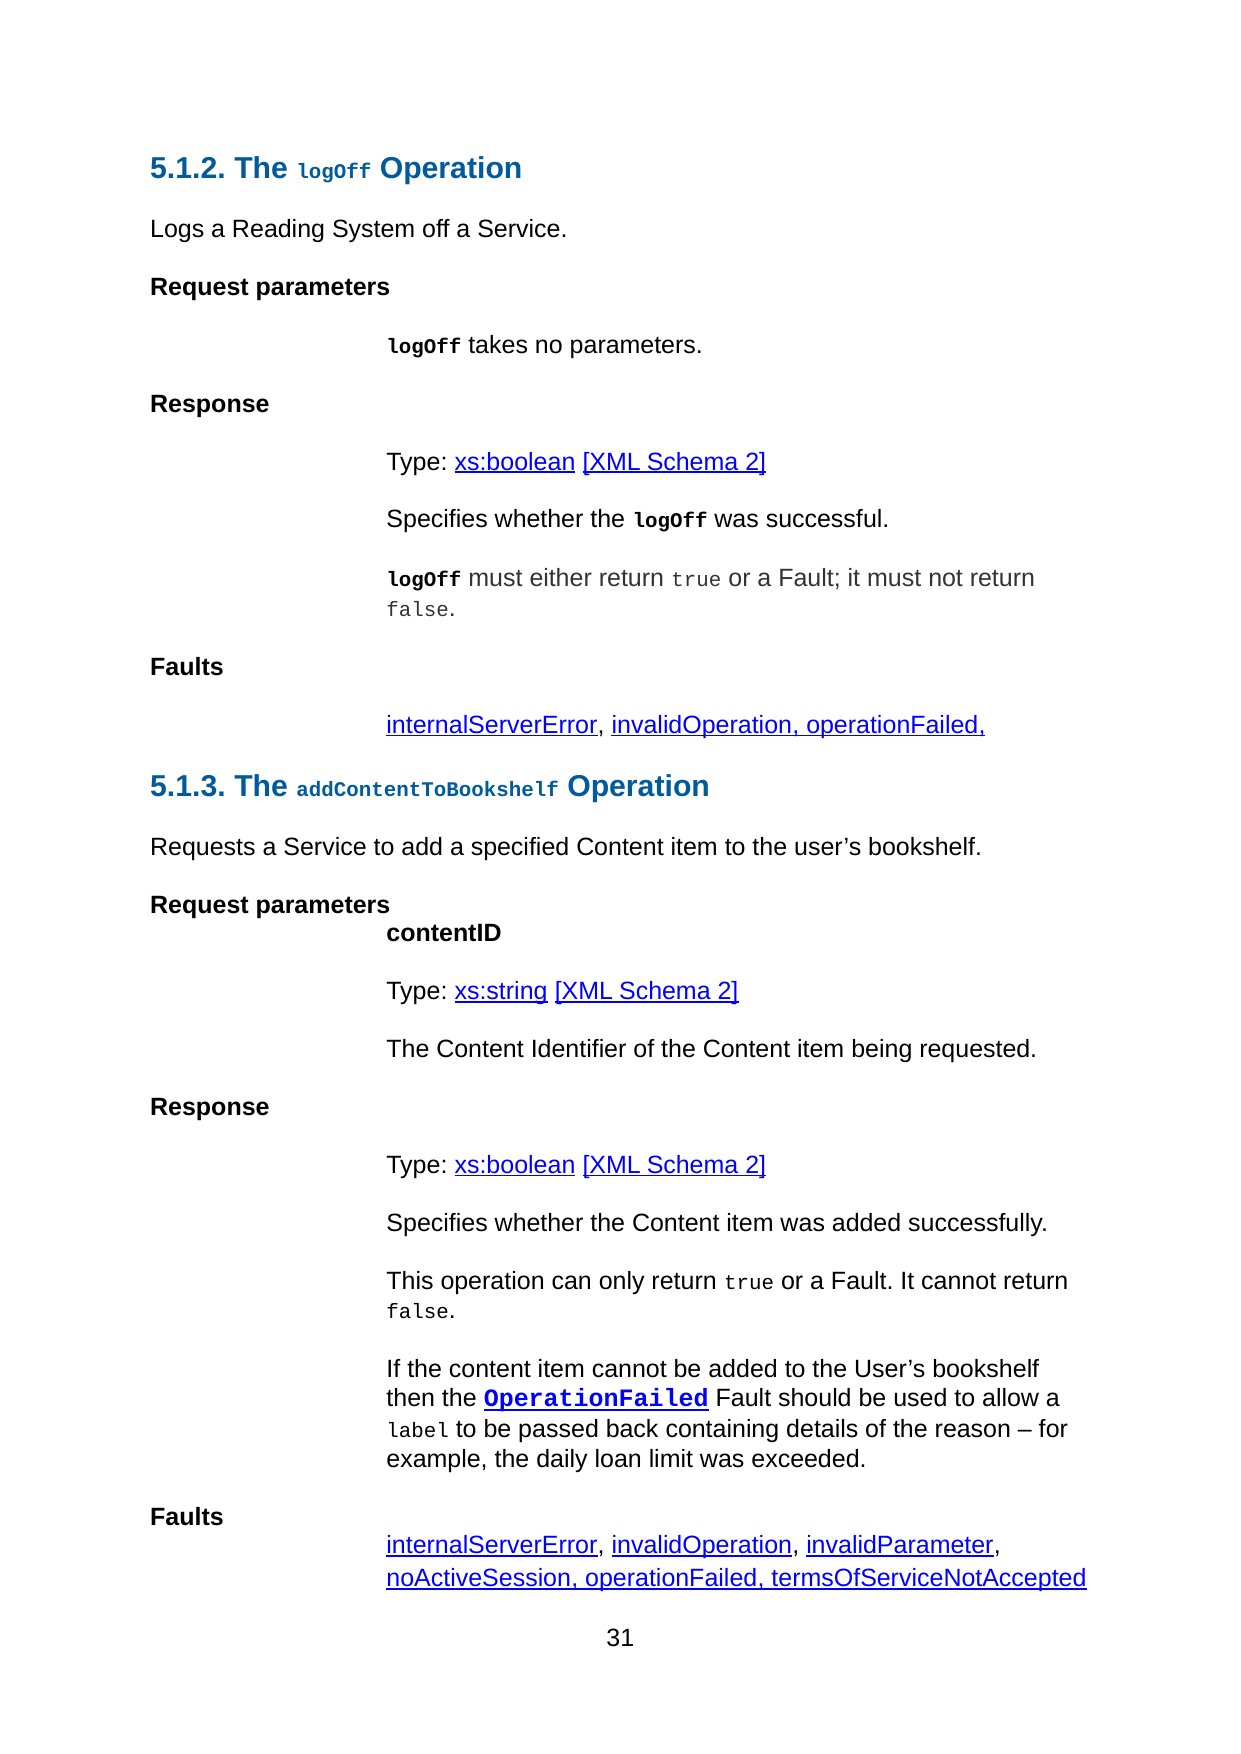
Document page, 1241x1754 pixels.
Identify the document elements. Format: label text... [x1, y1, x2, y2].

text internalServerError, invalidOperation, invalidParameter, noActiveSession, operationFailed, termsOfServiceNotAccepted [386, 1530, 1090, 1592]
text If the content item cannot be added to the User’s bookshelf then the OperationFailed Fault should be used to allow a label to be passed back containing details of the reason – for example, the daily loan limit was exceeded. [386, 1354, 1090, 1472]
text Type: xs:string [XML Schema 2] [386, 976, 1090, 1005]
text Requests a Service to add a specified Content item to the user’s bookshelf. [150, 832, 1090, 860]
text Specifies whether the logOff was successful. [386, 504, 1090, 534]
text Response [150, 389, 1090, 417]
subtitle 5.1.2. The logOff Operation [150, 150, 1090, 185]
text This operation can only return true or a Fault. It cannot return false. [386, 1266, 1090, 1325]
text Logs a Reading System off a Service. [150, 214, 1090, 243]
text contentID [386, 918, 1090, 947]
text Response [150, 1092, 1090, 1121]
text Specifies whether the Content item was added successfully. [386, 1208, 1090, 1237]
text Faults [150, 652, 1090, 681]
text logOff must either return true or a Fault; it must not return false. [386, 563, 1090, 623]
text logOff takes no parameters. [386, 330, 1090, 359]
subtitle 5.1.3. The addContentToBookshelf Operation [150, 768, 1090, 802]
text Type: xs:boolean [XML Schema 2] [386, 1150, 1090, 1179]
text Faults [150, 1502, 1090, 1530]
text Type: xs:boolean [XML Schema 2] [386, 447, 1090, 475]
text The Content Identifier of the Content item being requested. [386, 1034, 1090, 1063]
text Request parameters [150, 889, 1090, 918]
text Request parameters [150, 272, 1090, 301]
text internalServerError, invalidOperation, operationFailed, [386, 710, 1090, 738]
